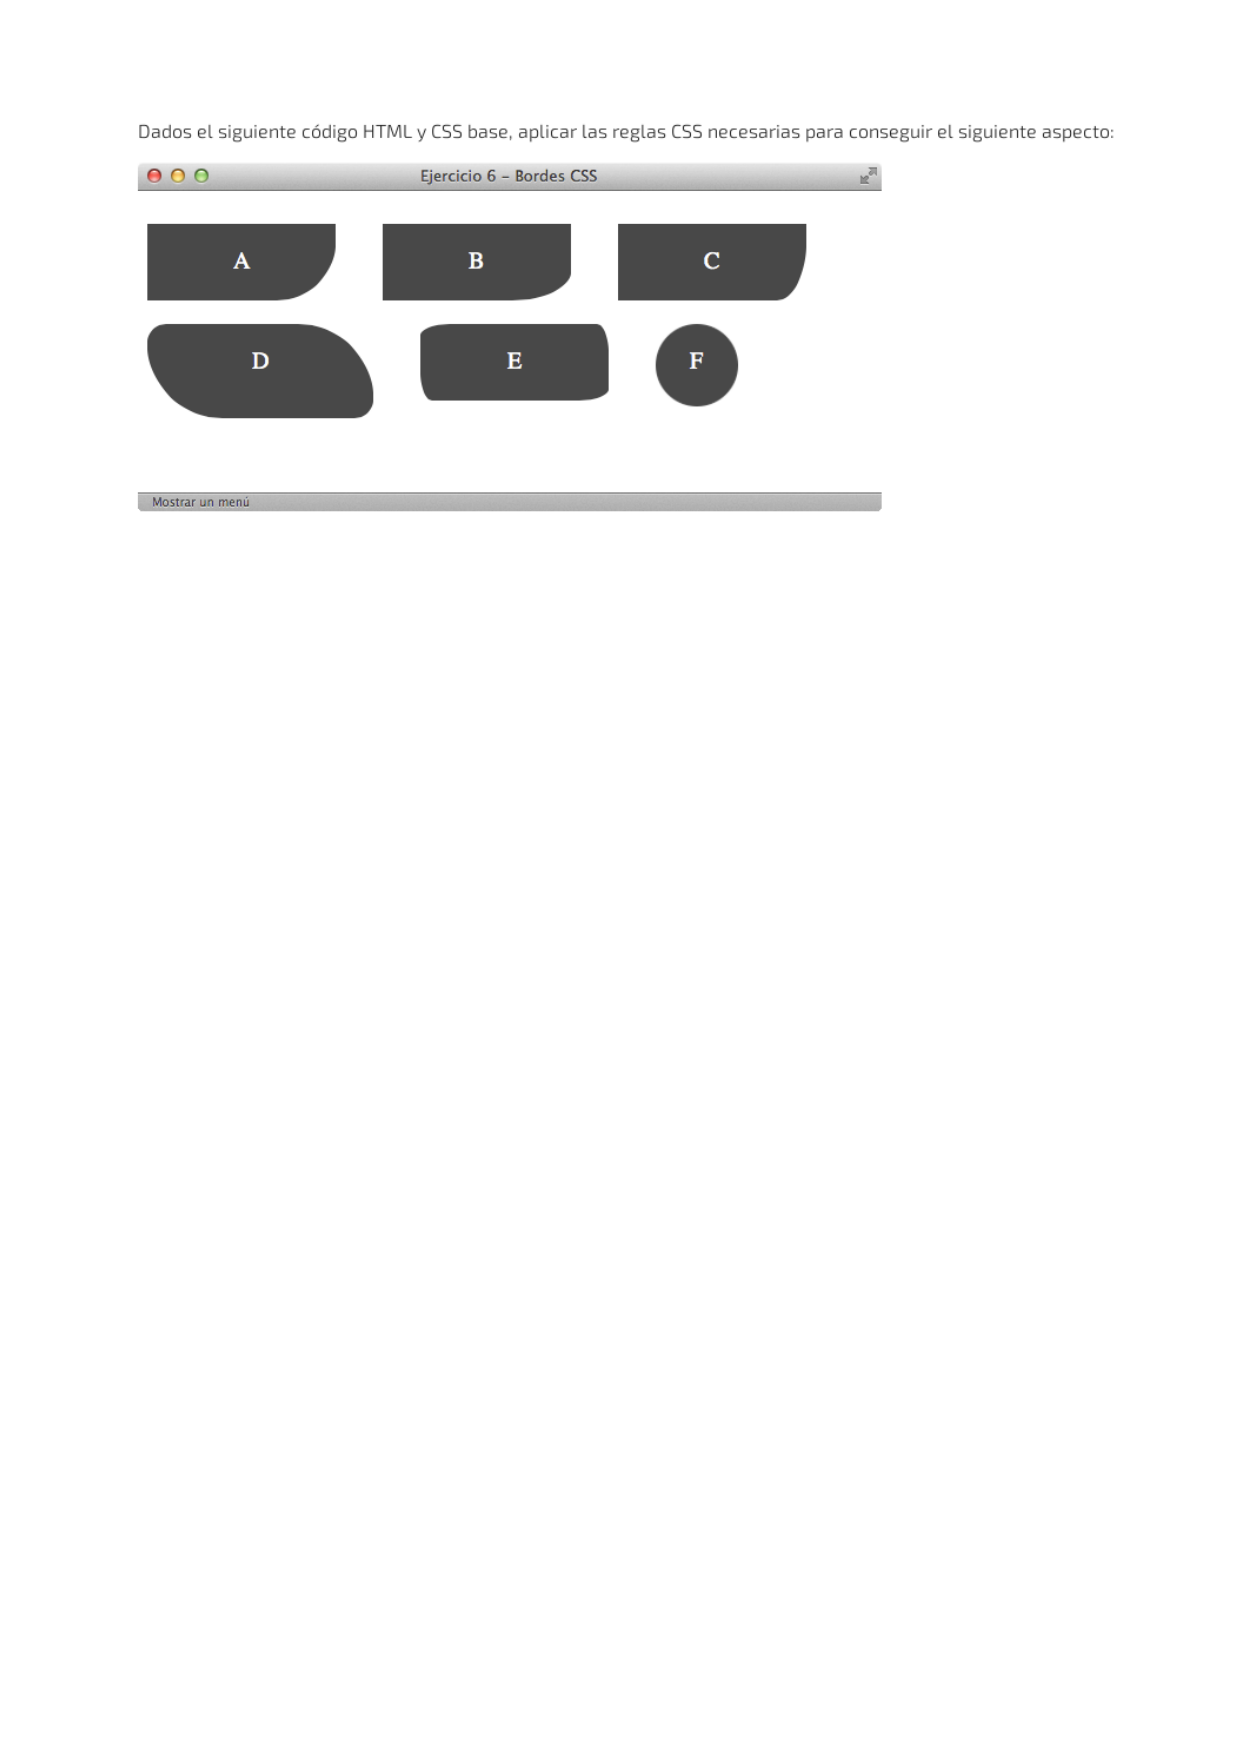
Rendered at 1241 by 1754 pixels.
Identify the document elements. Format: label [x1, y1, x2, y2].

picture [118, 118, 1123, 529]
